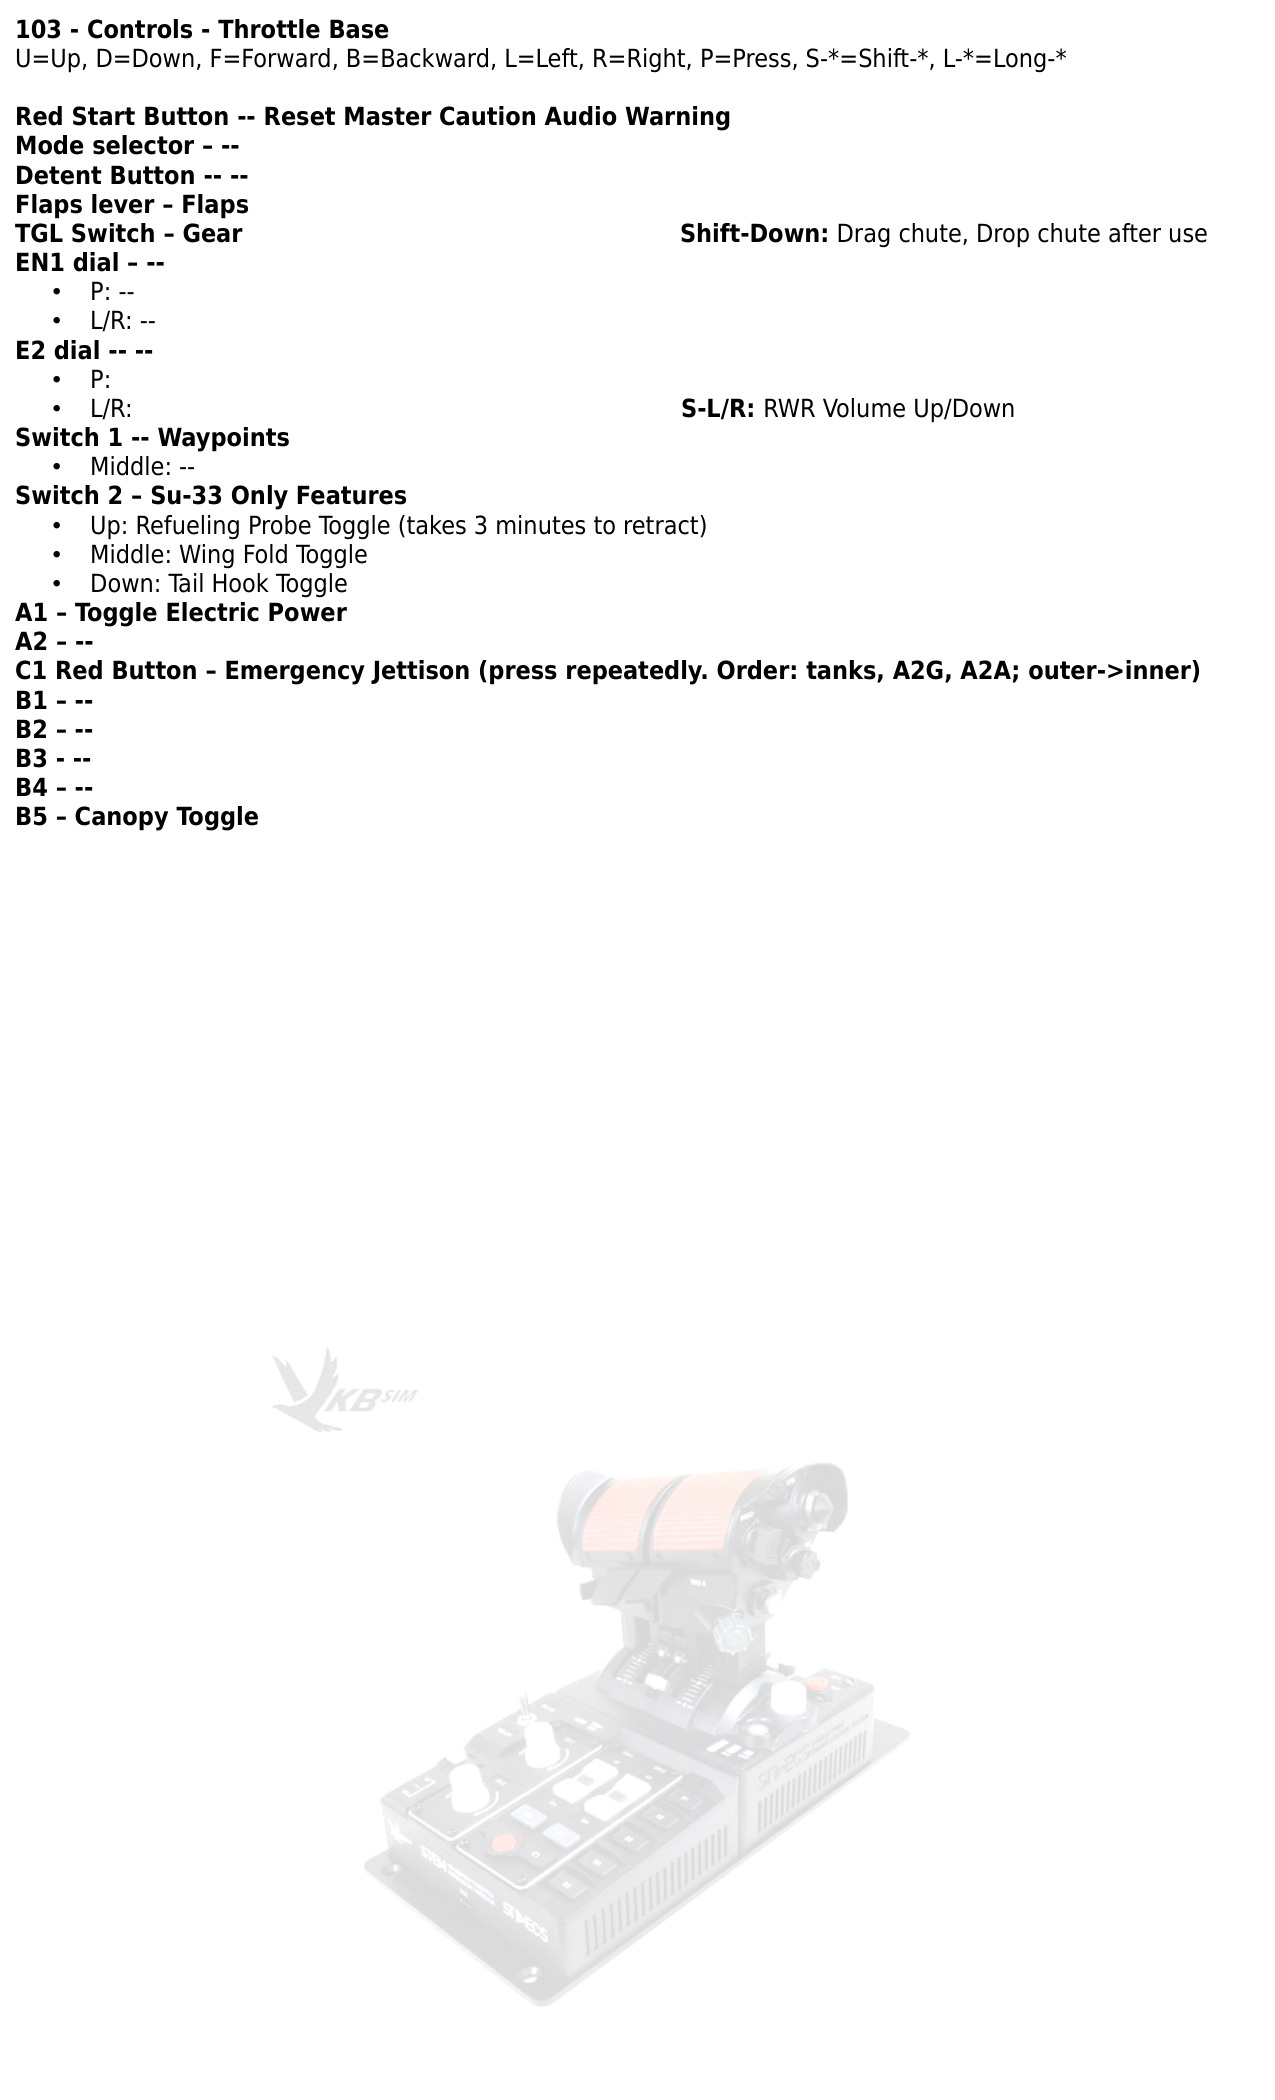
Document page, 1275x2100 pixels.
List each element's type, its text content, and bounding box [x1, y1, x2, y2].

text B1 – -- [15, 686, 1260, 715]
text Red Start Button -- Reset Master Caution Audio Warning [15, 102, 1260, 132]
list Down: Tail Hook Toggle [52, 569, 1260, 598]
list Middle: -- [52, 452, 1260, 482]
list L/R: -- [52, 307, 1260, 336]
list L/R: S-L/R: RWR Volume Up/Down [52, 394, 1260, 423]
text E2 dial -- -- [15, 336, 1260, 365]
text Flaps lever – Flaps [15, 190, 1260, 219]
text B3 - -- [15, 744, 1260, 773]
text TGL Switch – Gear Shift-Down: Drag chute, Drop chute after use [15, 219, 1260, 248]
text A2 – -- [15, 627, 1260, 657]
text Mode selector – -- [15, 132, 1260, 161]
text B4 – -- [15, 773, 1260, 802]
text EN1 dial – -- [15, 248, 1260, 277]
text Detent Button -- -- [15, 161, 1260, 190]
text C1 Red Button – Emergency Jettison (press repeatedly. Order: tanks, A2G, A2A; outer->inner) [15, 657, 1260, 686]
list P: -- [52, 277, 1260, 307]
text 103 - Controls - Throttle Base [15, 15, 1260, 44]
text B5 – Canopy Toggle [15, 802, 1260, 832]
list Up: Refueling Probe Toggle (takes 3 minutes to retract) [52, 511, 1260, 540]
text Switch 1 -- Waypoints [15, 423, 1260, 452]
text U=Up, D=Down, F=Forward, B=Backward, L=Left, R=Right, P=Press, S-*=Shift-*, L-*=Long-* [15, 44, 1260, 73]
text B2 – -- [15, 715, 1260, 744]
list P: [52, 365, 1260, 394]
text Switch 2 – Su-33 Only Features [15, 482, 1260, 511]
list Middle: Wing Fold Toggle [52, 540, 1260, 569]
text A1 – Toggle Electric Power [15, 598, 1260, 627]
